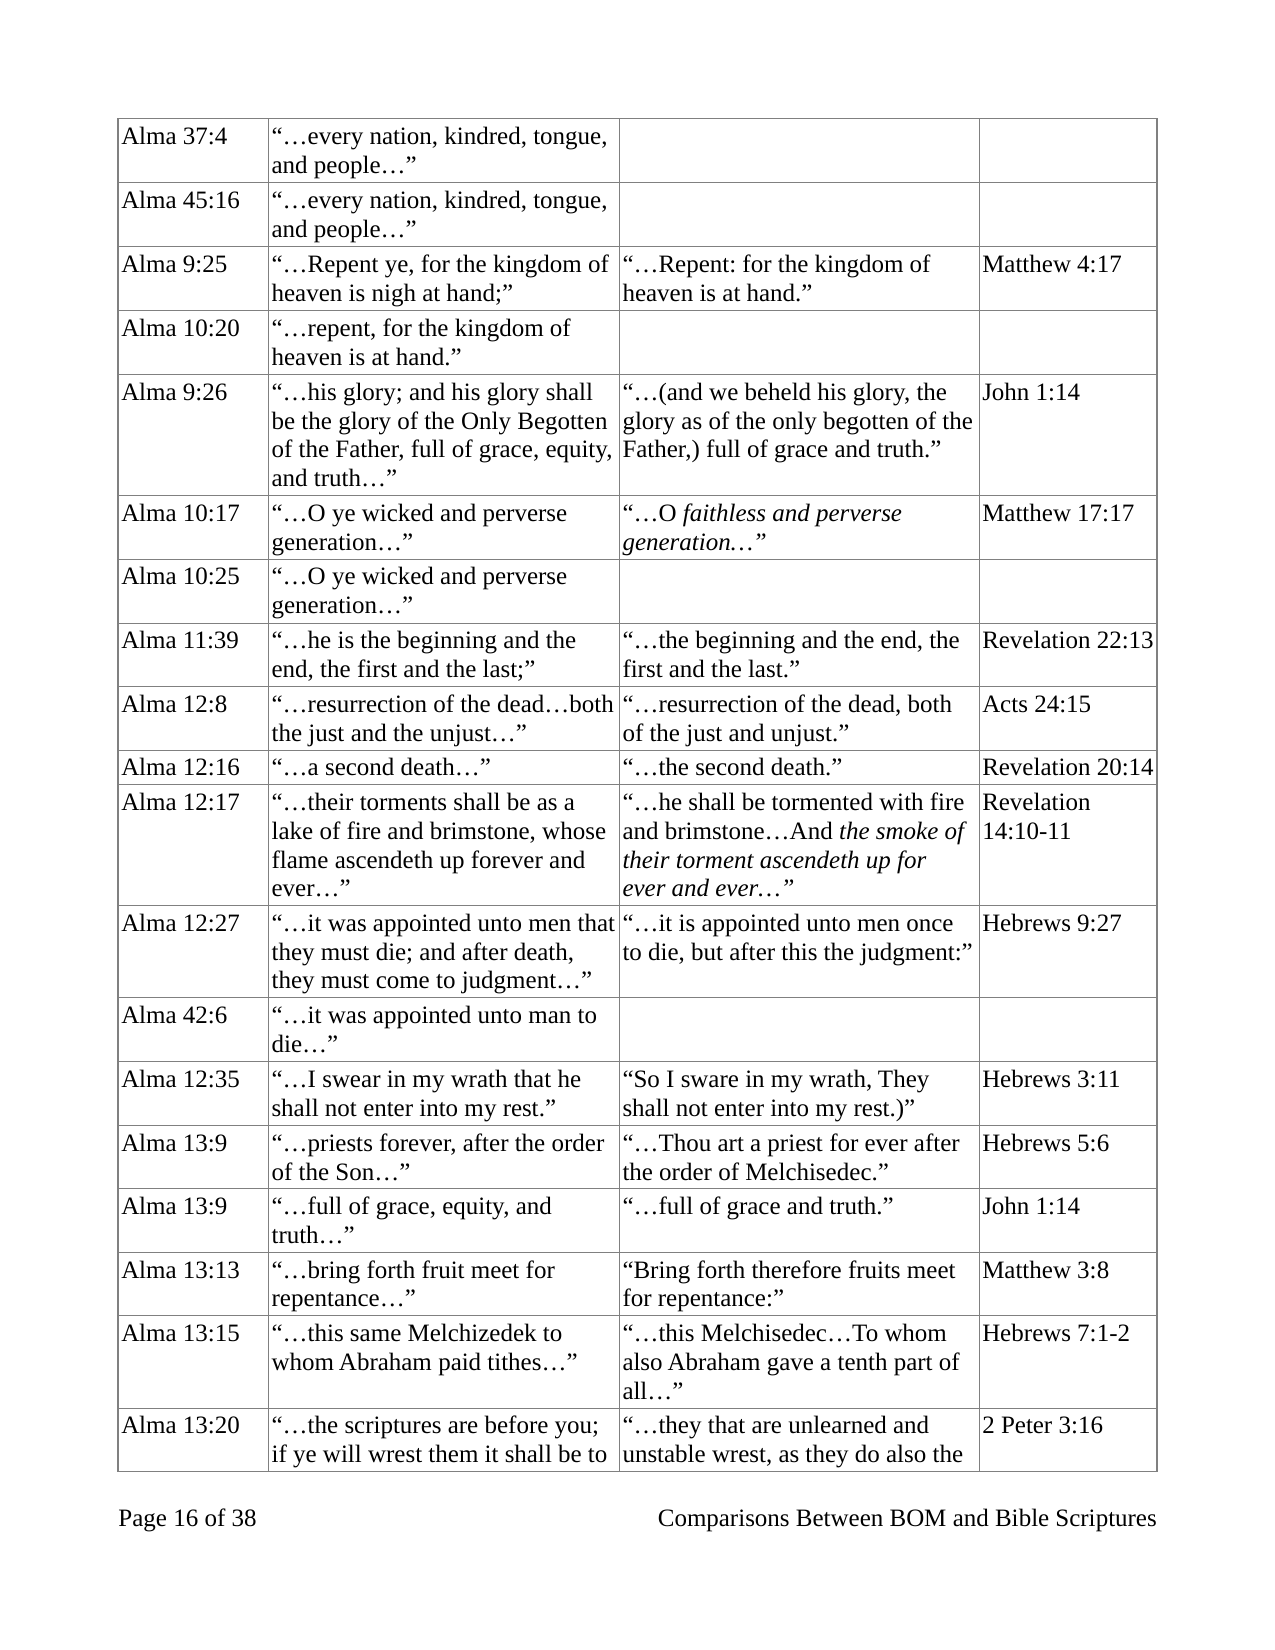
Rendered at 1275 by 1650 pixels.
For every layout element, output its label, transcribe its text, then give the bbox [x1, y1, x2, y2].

table_cell “…Repent: for the kingdom of heaven is at hand.” [620, 247, 979, 310]
table_cell Alma 13:9 [119, 1126, 268, 1188]
table_cell “…priests forever, after the order of the Son…” [269, 1126, 619, 1188]
table_cell [620, 119, 979, 182]
table_cell Matthew 17:17 [980, 496, 1156, 558]
table_cell “So I sware in my wrath, They shall not enter into my rest.)” [620, 1062, 979, 1125]
table_cell Alma 11:39 [119, 624, 268, 686]
table_cell “…resurrection of the dead, both of the just and unjust.” [620, 687, 979, 749]
table_cell Hebrews 7:1-2 [980, 1316, 1156, 1407]
table_cell 2 Peter 3:16 [980, 1409, 1156, 1471]
table_cell Alma 45:16 [119, 183, 268, 246]
table_cell “…a second death…” [269, 751, 619, 784]
table_cell “…(and we beheld his glory, the glory as of the only begotten of the Father,) full of grace and truth.” [620, 375, 979, 495]
table_cell “…he is the beginning and the end, the first and the last;” [269, 624, 619, 686]
table_cell Matthew 4:17 [980, 247, 1156, 310]
table_cell Alma 12:35 [119, 1062, 268, 1125]
table_cell [980, 119, 1156, 182]
table_cell [620, 998, 979, 1061]
table_cell Hebrews 3:11 [980, 1062, 1156, 1125]
table_cell John 1:14 [980, 1189, 1156, 1252]
table_cell “…Repent ye, for the kingdom of heaven is nigh at hand;” [269, 247, 619, 310]
table_cell Alma 42:6 [119, 998, 268, 1061]
table_cell Alma 12:27 [119, 906, 268, 997]
table_cell Alma 12:17 [119, 785, 268, 905]
table_cell Revelation 22:13 [980, 624, 1156, 686]
table_cell Hebrews 5:6 [980, 1126, 1156, 1188]
table_cell Revelation 14:10-11 [980, 785, 1156, 905]
table_cell Matthew 3:8 [980, 1253, 1156, 1315]
table_cell “…repent, for the kingdom of heaven is at hand.” [269, 311, 619, 374]
table_cell “Bring forth therefore fruits meet for repentance:” [620, 1253, 979, 1315]
table_cell [620, 183, 979, 246]
table_cell [620, 311, 979, 374]
table_cell Alma 12:8 [119, 687, 268, 749]
table_cell [980, 998, 1156, 1061]
table_cell Alma 9:25 [119, 247, 268, 310]
table_cell Alma 10:20 [119, 311, 268, 374]
table_cell “…they that are unlearned and unstable wrest, as they do also the [620, 1409, 979, 1471]
table_cell “…full of grace, equity, and truth…” [269, 1189, 619, 1252]
table_cell “…this same Melchizedek to whom Abraham paid tithes…” [269, 1316, 619, 1407]
table_cell “…every nation, kindred, tongue, and people…” [269, 183, 619, 246]
table_cell “…their torments shall be as a lake of fire and brimstone, whose flame ascendeth up forever and ever…” [269, 785, 619, 905]
table_cell Alma 13:15 [119, 1316, 268, 1407]
table_cell “…O ye wicked and perverse generation…” [269, 496, 619, 558]
table_cell “…his glory; and his glory shall be the glory of the Only Begotten of the Father, full of grace, equity, and truth…” [269, 375, 619, 495]
table_cell Hebrews 9:27 [980, 906, 1156, 997]
table_cell “…the beginning and the end, the first and the last.” [620, 624, 979, 686]
table_cell Alma 10:25 [119, 560, 268, 623]
table_cell John 1:14 [980, 375, 1156, 495]
table_cell Alma 12:16 [119, 751, 268, 784]
table_cell Alma 9:26 [119, 375, 268, 495]
table_cell “…every nation, kindred, tongue, and people…” [269, 119, 619, 182]
table_cell “…it was appointed unto men that they must die; and after death, they must come to judgment…” [269, 906, 619, 997]
table_cell “…Thou art a priest for ever after the order of Melchisedec.” [620, 1126, 979, 1188]
table_cell “…O ye wicked and perverse generation…” [269, 560, 619, 623]
table_cell “…resurrection of the dead…both the just and the unjust…” [269, 687, 619, 749]
table_cell “…O faithless and perverse generation…” [620, 496, 979, 558]
table_cell “…the scriptures are before you; if ye will wrest them it shall be to [269, 1409, 619, 1471]
table_cell “…the second death.” [620, 751, 979, 784]
table_cell Alma 13:9 [119, 1189, 268, 1252]
table_cell “…he shall be tormented with fire and brimstone…And the smoke of their torment ascendeth up for ever and ever…” [620, 785, 979, 905]
table_cell “…this Melchisedec…To whom also Abraham gave a tenth part of all…” [620, 1316, 979, 1407]
table_cell Acts 24:15 [980, 687, 1156, 749]
table_cell “…full of grace and truth.” [620, 1189, 979, 1252]
table_cell “…I swear in my wrath that he shall not enter into my rest.” [269, 1062, 619, 1125]
table_cell Revelation 20:14 [980, 751, 1156, 784]
table_cell [980, 560, 1156, 623]
table_cell [980, 183, 1156, 246]
table_cell Alma 37:4 [119, 119, 268, 182]
table_cell [620, 560, 979, 623]
table_cell “…bring forth fruit meet for repentance…” [269, 1253, 619, 1315]
table_cell Alma 13:20 [119, 1409, 268, 1471]
table_cell “…it is appointed unto men once to die, but after this the judgment:” [620, 906, 979, 997]
table_cell Alma 13:13 [119, 1253, 268, 1315]
table_cell “…it was appointed unto man to die…” [269, 998, 619, 1061]
table_cell [980, 311, 1156, 374]
table_cell Alma 10:17 [119, 496, 268, 558]
